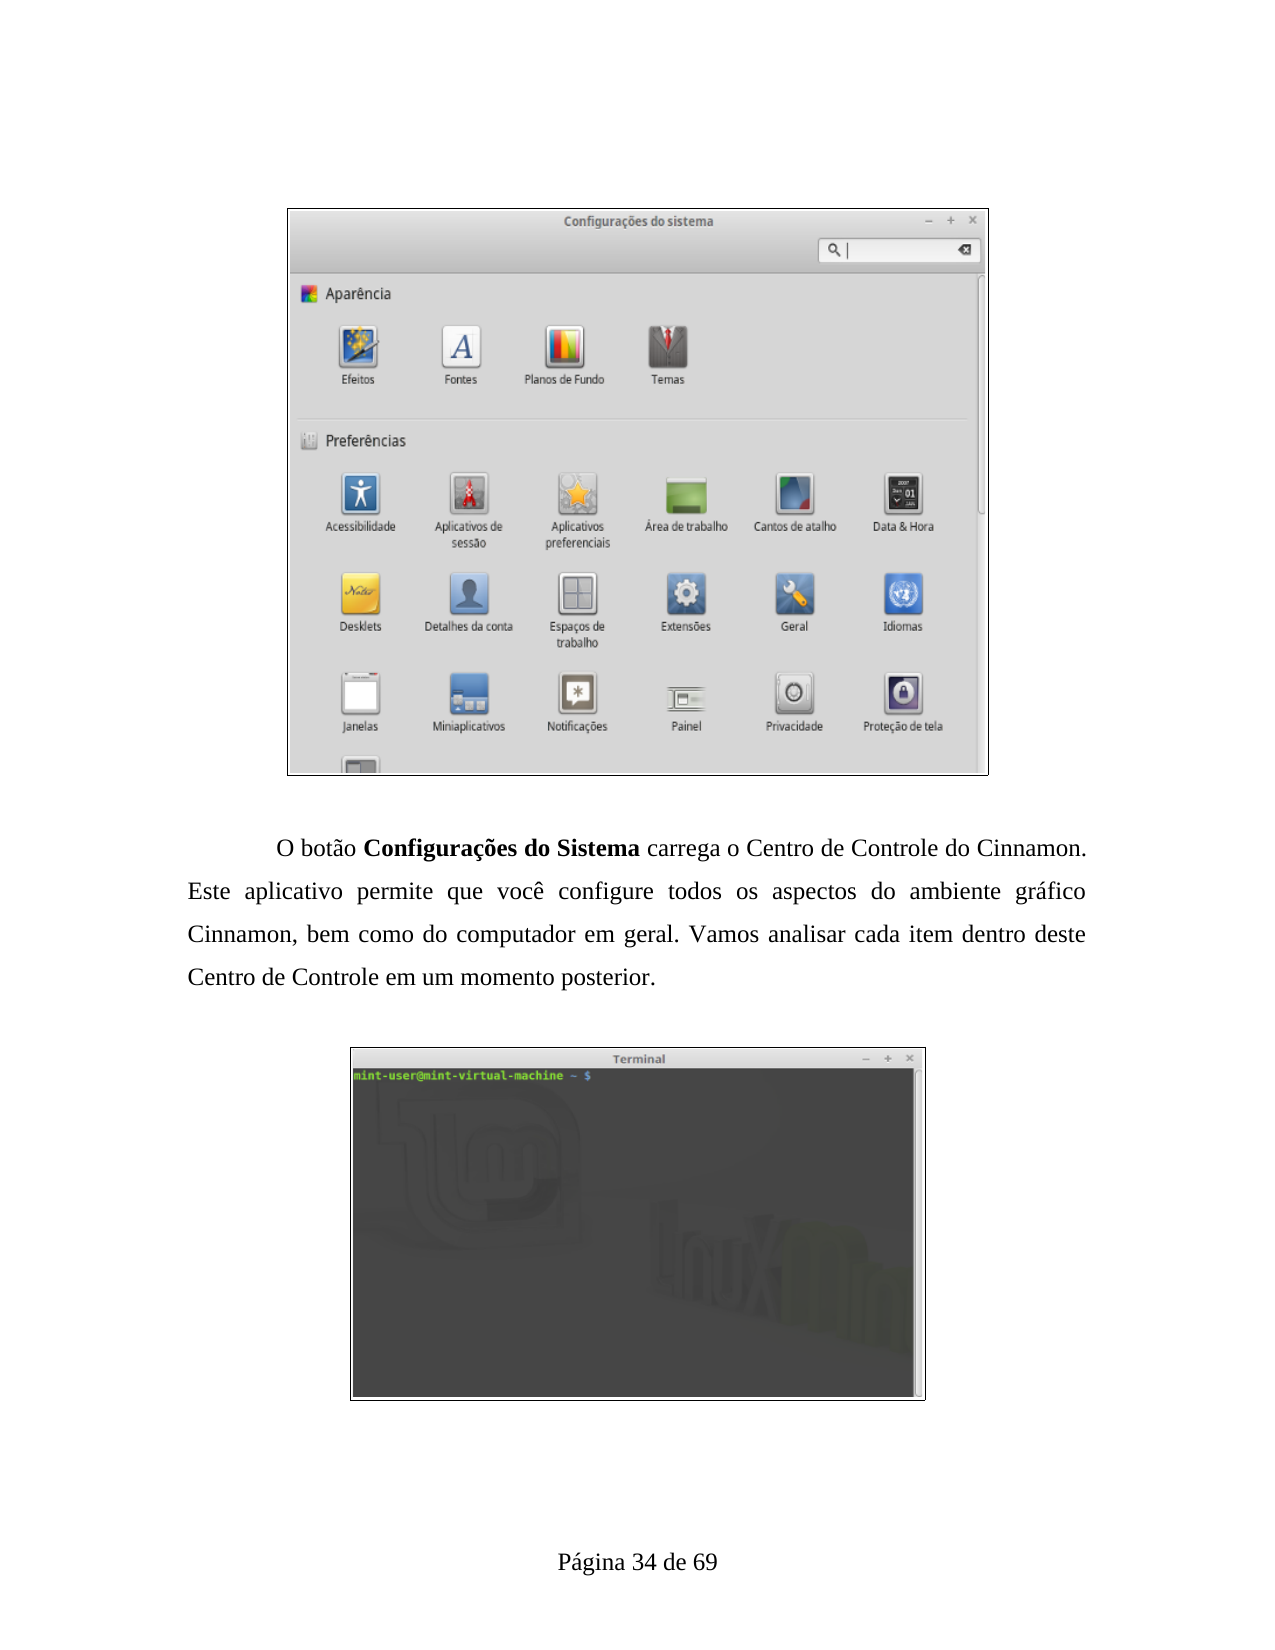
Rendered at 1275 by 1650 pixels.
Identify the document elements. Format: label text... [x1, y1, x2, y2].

picture [290, 211, 986, 773]
text O botão Configurações do Sistema carrega o Centro de Controle do Cinnamon. Este aplicativo permite que você configure todos os aspectos do ambiente gráfico Cinnamon, bem como do computador em geral. Vamos analisar cada item dentro deste Centro de Controle em um momento posterior. [187, 833, 1087, 991]
picture [352, 1049, 923, 1397]
